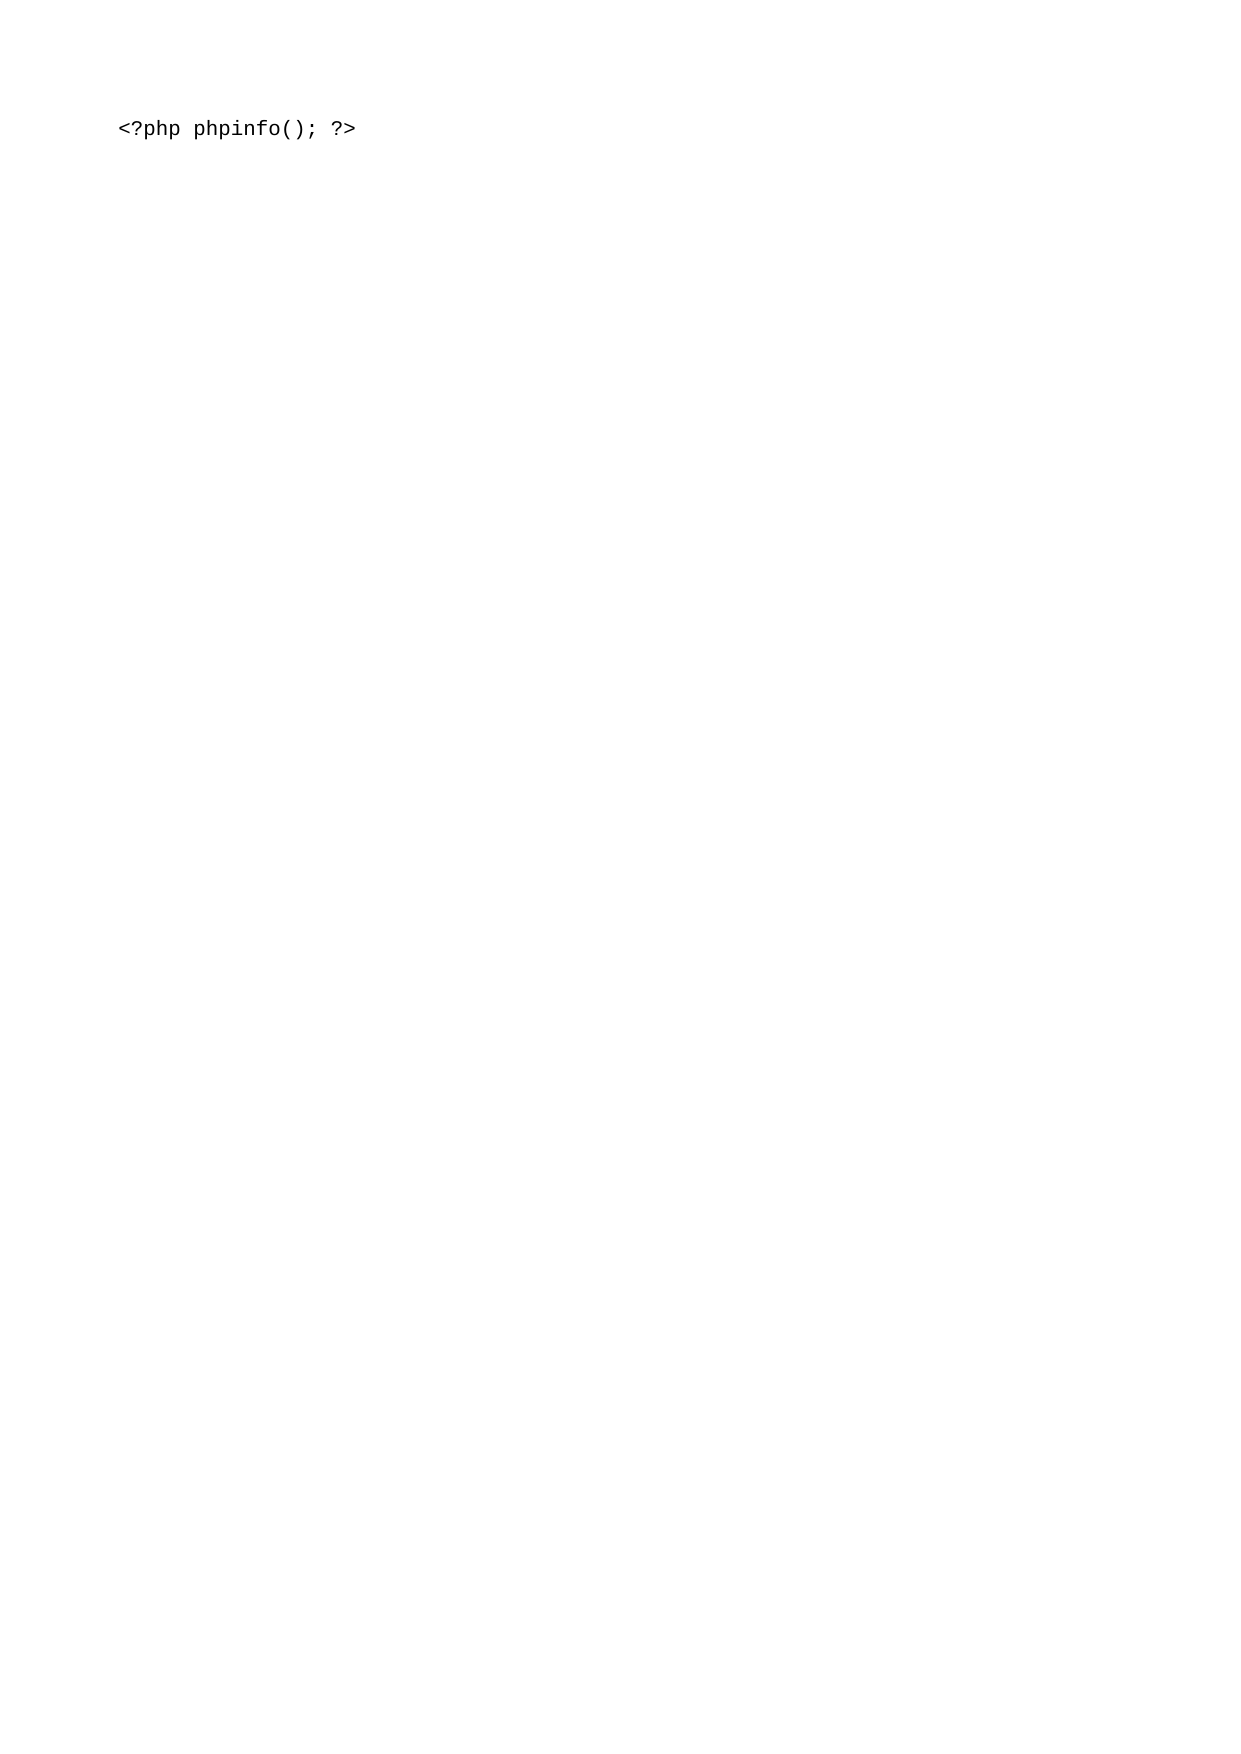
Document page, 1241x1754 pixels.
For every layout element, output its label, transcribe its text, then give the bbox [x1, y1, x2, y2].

text <?php phpinfo(); ?> [118, 118, 1122, 142]
